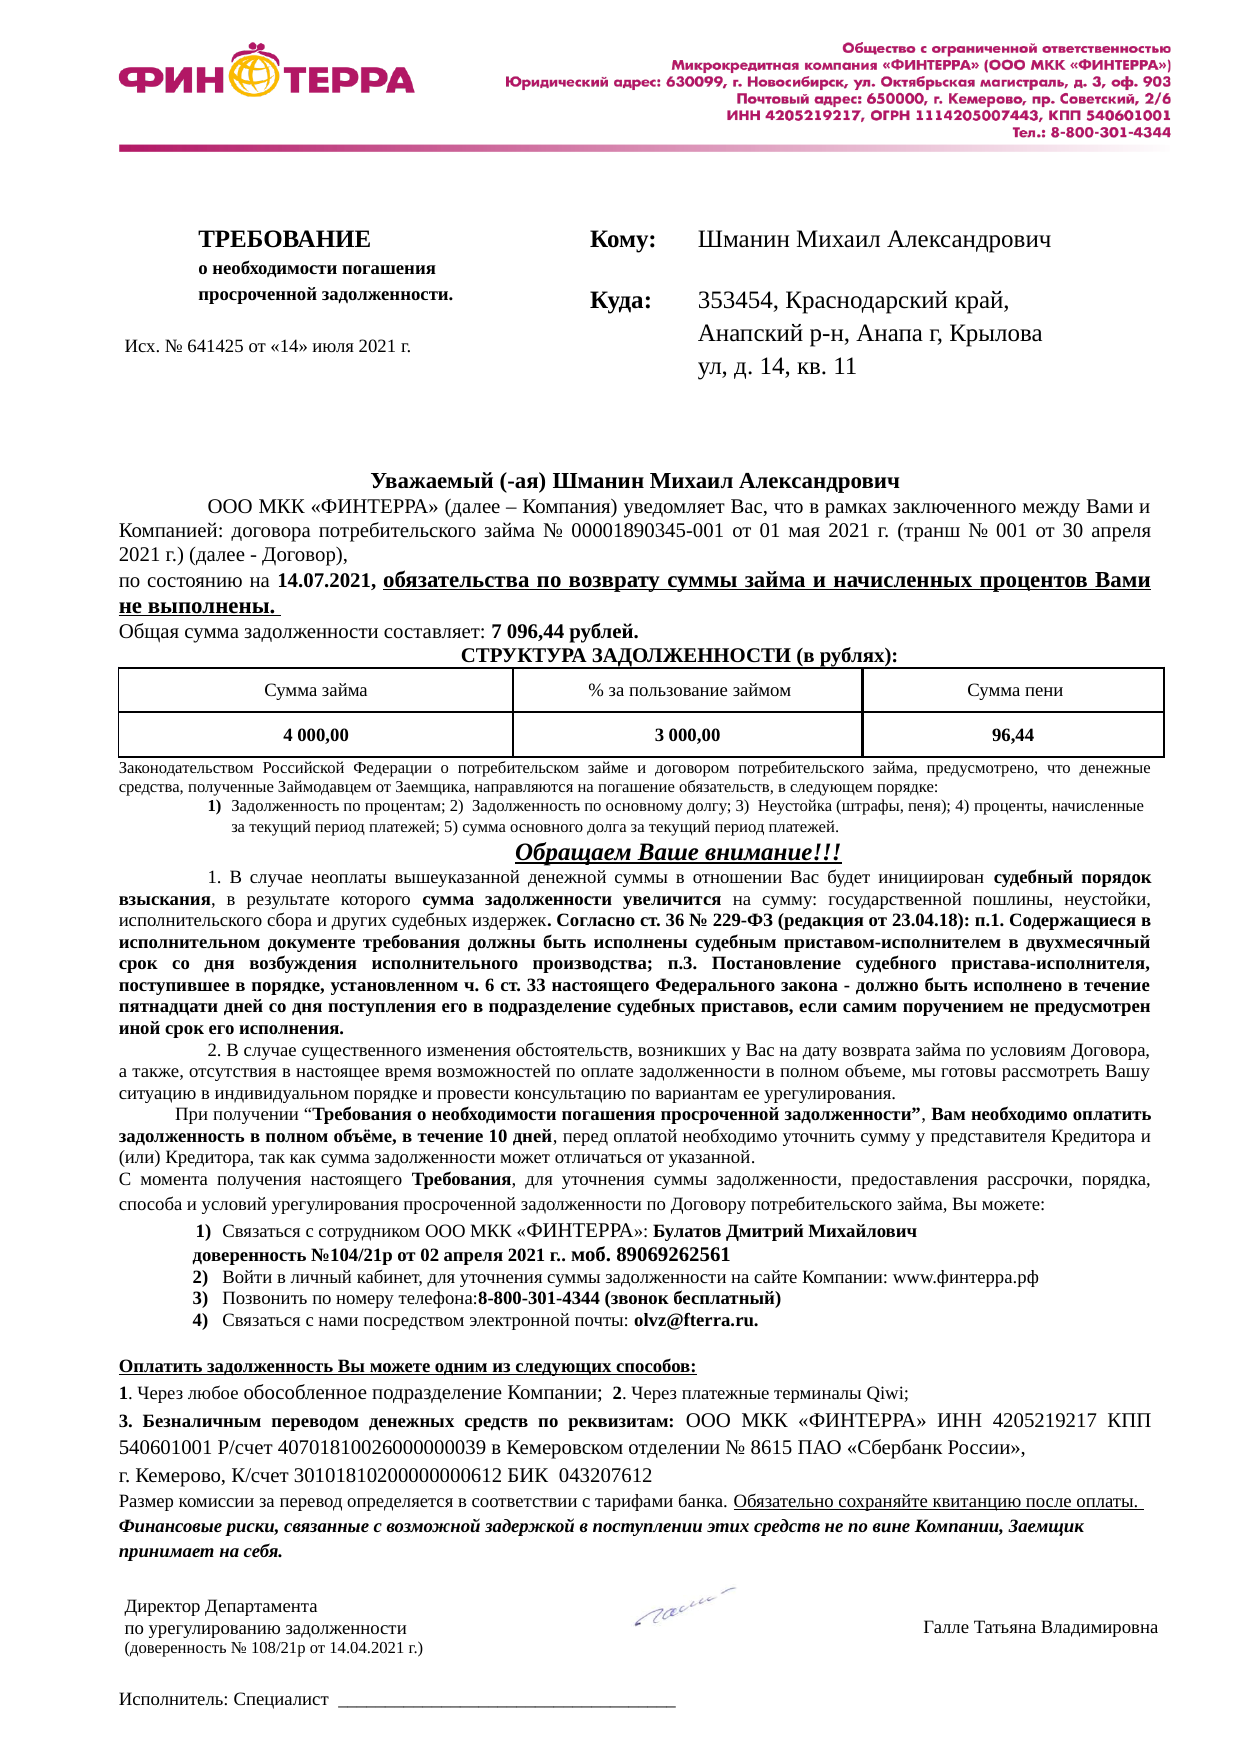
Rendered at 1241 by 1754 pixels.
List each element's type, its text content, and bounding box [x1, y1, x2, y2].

text Обращаем Ваше внимание!!! [118, 837, 1152, 866]
table_cell 3 000,00 [514, 713, 861, 756]
table_header Сумма пени [864, 669, 1163, 711]
table_header Шманин Михаил Александрович [692, 218, 1058, 279]
table_cell 353454, Краснодарский край, Анапский р-н, Анапа г, Крылова ул, д. 14, кв. 11 [692, 279, 1058, 441]
text С момента получения настоящего Требования, для уточнения суммы задолженности, предоставления рассрочки, порядка, способа и условий урегулирования просроченной задолженности по Договору потребительского займа, Вы можете: [118, 1168, 1152, 1214]
list Задолженность по процентам; 2) Задолженность по основному долгу; 3) Неустойка (штрафы, пеня); 4) проценты, начисленные за текущий период платежей; 5) сумма основного долга за текущий период платежей. [207, 796, 1152, 836]
list Войти в личный кабинет, для уточнения суммы задолженности на сайте Компании: www.финтерра.рф [163, 1266, 1152, 1287]
picture [627, 1578, 745, 1634]
text Оплатить задолженность Вы можете одним из следующих способов: [118, 1355, 1152, 1377]
text При получении “Требования о необходимости погашения просроченной задолженности”, Вам необходимо оплатить задолженность в полном объёме, в течение 10 дней, перед оплатой необходимо уточнить сумму у представителя Кредитора и (или) Кредитора, так как сумма задолженности может отличаться от указанной. [118, 1103, 1152, 1168]
picture [118, 42, 1171, 152]
table_header Галле Татьяна Владимировна [807, 1590, 1164, 1663]
text по состоянию на 14.07.2021, обязательства по возврату суммы займа и начисленных процентов Вами не выполнены. [118, 566, 1152, 618]
list Позвонить по номеру телефона:8-800-301-4344 (звонок бесплатный) [192, 1287, 1152, 1309]
text Исполнитель: Специалист ____________________________________ [118, 1688, 1152, 1709]
text СТРУКТУРА ЗАДОЛЖЕННОСТИ (в рублях): [118, 643, 1152, 667]
text Законодательством Российской Федерации о потребительском займе и договором потребительского займа, предусмотрено, что денежные средства, полученные Займодавцем от Заемщика, направляются на погашение обязательств, в следующем порядке: [118, 758, 1152, 796]
table_header ТРЕБОВАНИЕ о необходимости погашения просроченной задолженности. Исх. № 641425 от «14» июля 2021 г. [119, 218, 584, 441]
text Размер комиссии за перевод определяется в соответствии с тарифами банка. Обязательно сохраняйте квитанцию после оплаты. Финансовые риски, связанные с возможной задержкой в поступлении этих средств не по вине Компании, Заемщик принимает на себя. [118, 1490, 1152, 1561]
text г. Кемерово, К/счет 30101810200000000612 БИК 043207612 [118, 1463, 1152, 1487]
table_cell 96,44 [864, 713, 1163, 756]
text ООО МКК «ФИНТЕРРА» (далее – Компания) уведомляет Вас, что в рамках заключенного между Вами и Компанией: договора потребительского займа № 00001890345-001 от 01 мая 2021 г. (транш № 001 от 30 апреля 2021 г.) (далее - Договор), [118, 494, 1152, 566]
text Общая сумма задолженности составляет: 7 096,44 рублей. [118, 618, 1152, 643]
table_header Кому: [584, 218, 692, 279]
table_header [1058, 218, 1169, 441]
table_header [570, 1590, 807, 1663]
text Уважаемый (-ая) Шманин Михаил Александрович [118, 467, 1152, 494]
text 1. Через любое обособленное подразделение Компании; 2. Через платежные терминалы Qiwi; [118, 1380, 1152, 1404]
table_cell 4 000,00 [119, 713, 512, 756]
text 2. В случае существенного изменения обстоятельств, возникших у Вас на дату возврата займа по условиям Договора, а также, отсутствия в настоящее время возможностей по оплате задолженности в полном объеме, мы готовы рассмотреть Вашу ситуацию в индивидуальном порядке и провести консультацию по вариантам ее урегулирования. [118, 1038, 1152, 1103]
list Связаться с нами посредством электронной почты: olvz@fterra.ru. [192, 1309, 1152, 1330]
table_header % за пользование займом [514, 669, 861, 711]
text доверенность №104/21р от 02 апреля 2021 г.. моб. 89069262561 [192, 1242, 1152, 1266]
table_cell Куда: [584, 279, 692, 441]
table_header Сумма займа [119, 669, 512, 711]
table_header Директор Департамента по урегулированию задолженности (доверенность № 108/21р от 14.04.2021 г.) [119, 1590, 570, 1663]
text 3. Безналичным переводом денежных средств по реквизитам: ООО МКК «ФИНТЕРРА» ИНН 4205219217 КПП 540601001 Р/счет 40701810026000000039 в Кемеровском отделении № 8615 ПАО «Сбербанк России», [118, 1407, 1152, 1459]
list Связаться с сотрудником ООО МКК «ФИНТЕРРА»: Булатов Дмитрий Михайлович [195, 1217, 1152, 1242]
text 1. В случае неоплаты вышеуказанной денежной суммы в отношении Вас будет инициирован судебный порядок взыскания, в результате которого сумма задолженности увеличится на сумму: государственной пошлины, неустойки, исполнительского сбора и других судебных издержек. Согласно ст. 36 № 229-ФЗ (редакция от 23.04.18): п.1. Содержащиеся в исполнительном документе требования должны быть исполнены судебным приставом-исполнителем в двухмесячный срок со дня возбуждения исполнительного производства; п.3. Постановление судебного пристава-исполнителя, поступившее в порядке, установленном ч. 6 ст. 33 настоящего Федерального закона - должно быть исполнено в течение пятнадцати дней со дня поступления его в подразделение судебных приставов, если самим поручением не предусмотрен иной срок его исполнения. [118, 866, 1152, 1038]
